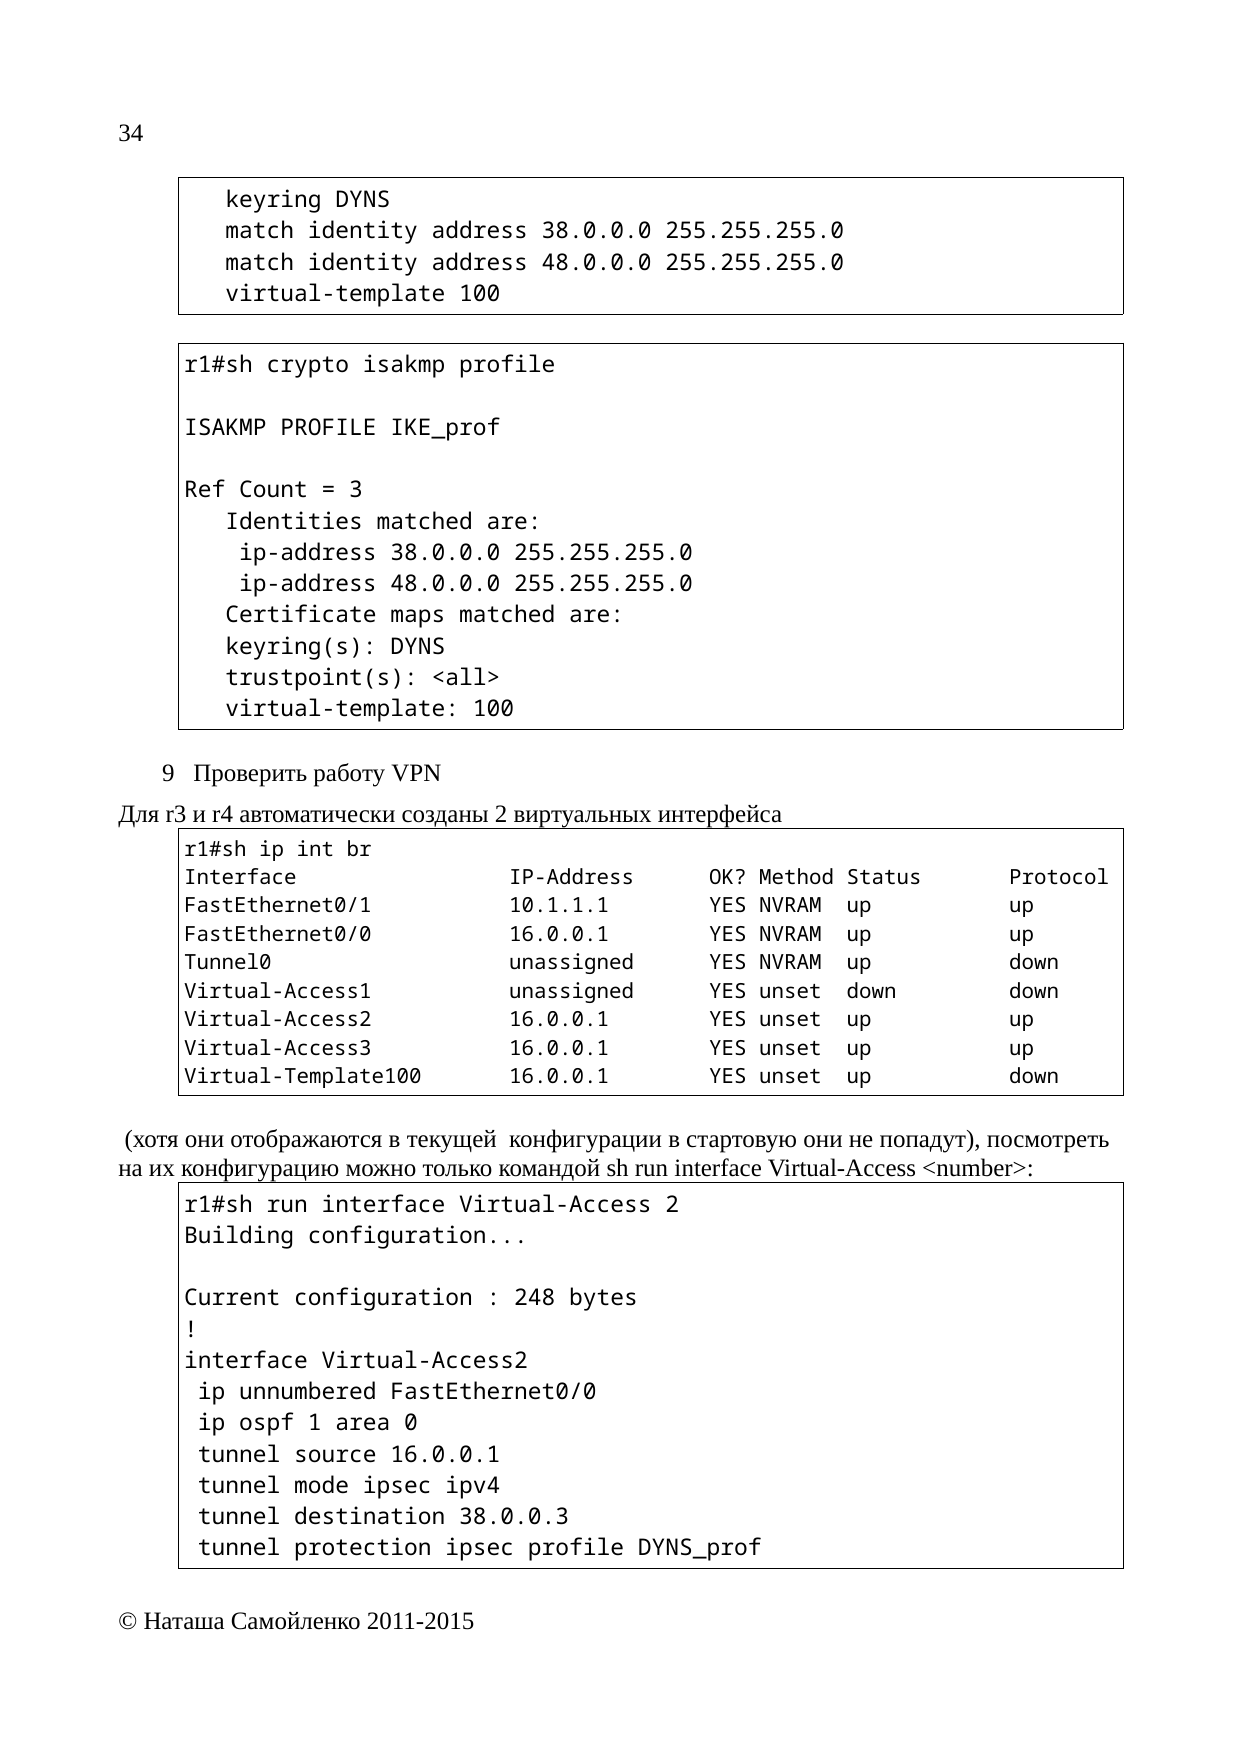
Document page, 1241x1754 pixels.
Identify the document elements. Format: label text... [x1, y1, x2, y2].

list Проверить работу VPN [156, 758, 1122, 787]
table_header r1#sh run interface Virtual-Access 2 Building configuration... Current configuration : 248 bytes ! interface Virtual-Access2 ip unnumbered FastEthernet0/0 ip ospf 1 area 0 tunnel source 16.0.0.1 tunnel mode ipsec ipv4 tunnel destination 38.0.0.3 tunnel protection ipsec profile DYNS_prof [179, 1183, 1123, 1568]
table_header r1#sh ip int br Interface IP-Address OK? Method Status Protocol FastEthernet0/1 10.1.1.1 YES NVRAM up up FastEthernet0/0 16.0.0.1 YES NVRAM up up Tunnel0 unassigned YES NVRAM up down Virtual-Access1 unassigned YES unset down down Virtual-Access2 16.0.0.1 YES unset up up Virtual-Access3 16.0.0.1 YES unset up up Virtual-Template100 16.0.0.1 YES unset up down [179, 829, 1123, 1095]
text Для r3 и r4 автоматически созданы 2 виртуальных интерфейса [118, 799, 1122, 828]
table_header r1#sh crypto isakmp profile ISAKMP PROFILE IKE_prof Ref Count = 3 Identities matched are: ip-address 38.0.0.0 255.255.255.0 ip-address 48.0.0.0 255.255.255.0 Certificate maps matched are: keyring(s): DYNS trustpoint(s): <all> virtual-template: 100 [179, 344, 1123, 729]
text (хотя они отображаются в текущей конфигурации в стартовую они не попадут), посмотреть на их конфигурацию можно только командой sh run interface Virtual-Access <number>: [118, 1124, 1122, 1182]
table_header keyring DYNS match identity address 38.0.0.0 255.255.255.0 match identity address 48.0.0.0 255.255.255.0 virtual-template 100 [179, 178, 1123, 314]
